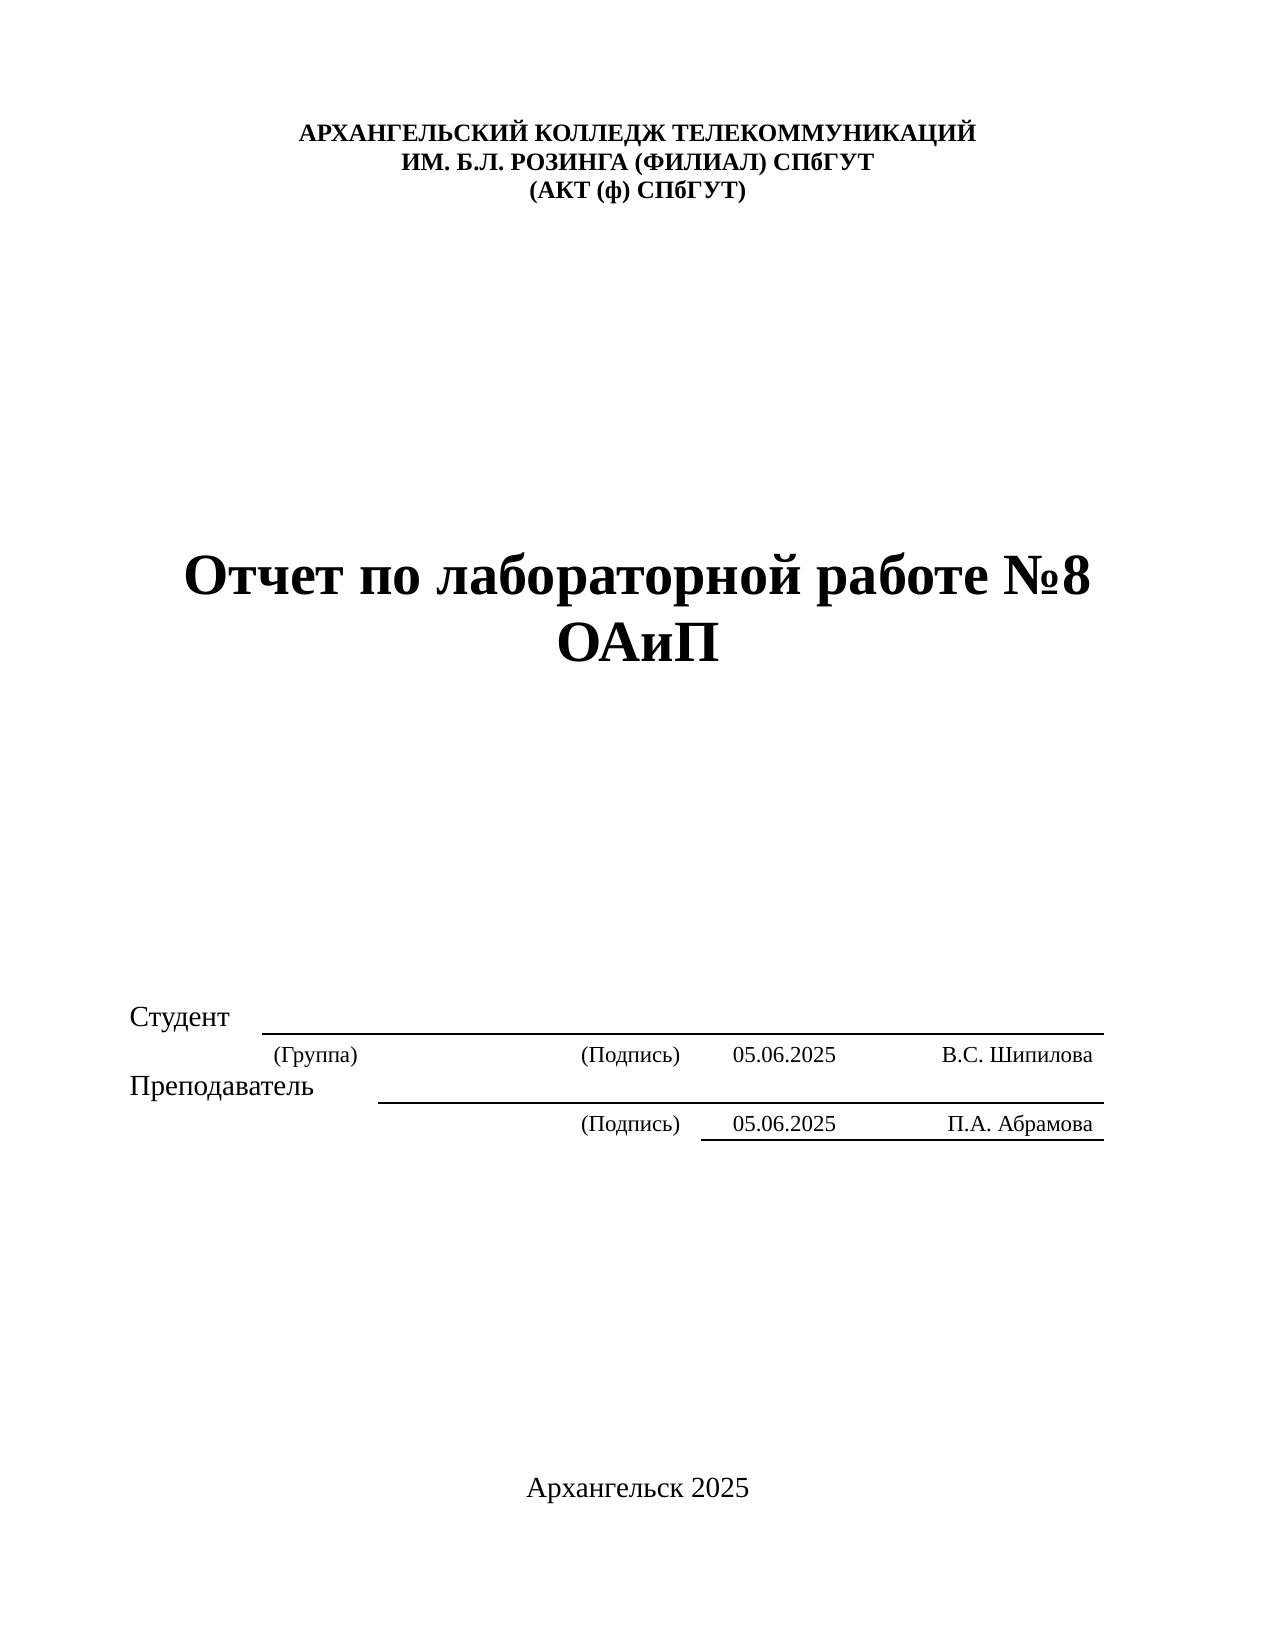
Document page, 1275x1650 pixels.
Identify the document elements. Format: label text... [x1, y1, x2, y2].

table_header [378, 1000, 701, 1033]
table_cell Преподаватель [118, 1069, 377, 1102]
table_cell 05.06.2025 [701, 1035, 867, 1068]
table_cell (Подпись) [378, 1035, 701, 1068]
table_cell [118, 1033, 262, 1068]
table_cell [327, 1139, 377, 1441]
text Архангельск 2025 [118, 1470, 1157, 1503]
table_cell (Группа) [262, 1035, 377, 1068]
table_header Студент [118, 1000, 262, 1033]
table_cell [701, 1141, 867, 1441]
table_cell [118, 1102, 327, 1139]
table_cell В.С. Шипилова [868, 1035, 1104, 1068]
text ИМ. Б.Л. РОЗИНГА (ФИЛИАЛ) СПбГУТ [118, 147, 1157, 176]
text АРХАНГЕЛЬСКИЙ КОЛЛЕДЖ ТЕЛЕКОММУНИКАЦИЙ [118, 118, 1157, 147]
table_cell [327, 1102, 377, 1139]
text ОАиП [118, 607, 1157, 674]
table_cell 05.06.2025 [701, 1104, 867, 1139]
table_cell [118, 1139, 327, 1441]
text (АКТ (ф) СПбГУТ) [118, 176, 1157, 204]
table_header [868, 1000, 1104, 1033]
text Отчет по лабораторной работе №8 [118, 540, 1157, 607]
table_cell [378, 1139, 701, 1441]
table_header [262, 1000, 377, 1033]
table_cell [868, 1141, 1104, 1441]
table_header [701, 1000, 867, 1033]
table_cell [701, 1069, 867, 1102]
table_cell (Подпись) [378, 1104, 701, 1139]
table_cell [868, 1069, 1104, 1102]
table_cell П.А. Абрамова [868, 1104, 1104, 1139]
table_cell [378, 1069, 701, 1102]
